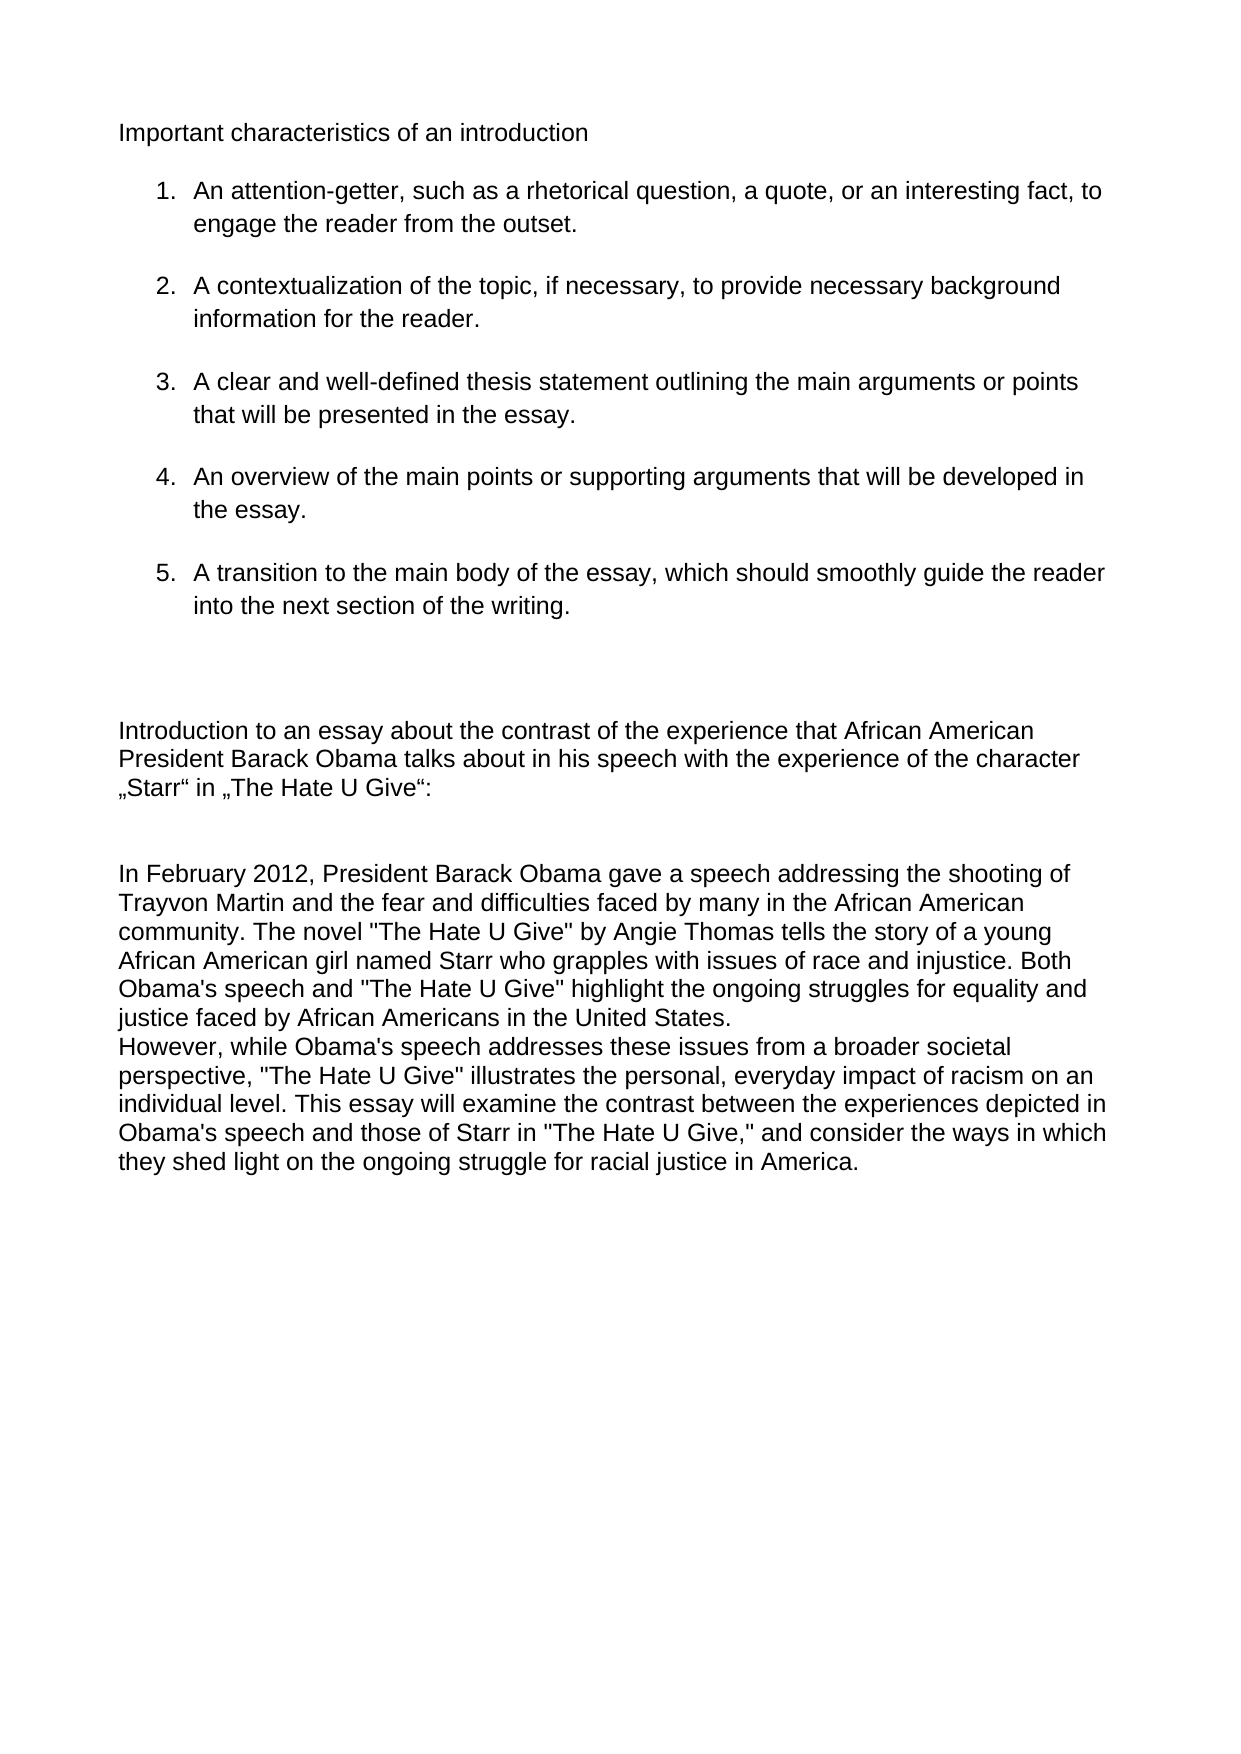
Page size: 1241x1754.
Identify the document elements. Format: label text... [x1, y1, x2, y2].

text Introduction to an essay about the contrast of the experience that African American President Barack Obama talks about in his speech with the experience of the character „Starr“ in „The Hate U Give“: [118, 716, 1122, 802]
text However, while Obama's speech addresses these issues from a broader societal perspective, "The Hate U Give" illustrates the personal, everyday impact of racism on an individual level. This essay will examine the contrast between the experiences depicted in Obama's speech and those of Starr in "The Hate U Give," and consider the ways in which they shed light on the ongoing struggle for racial justice in America. [118, 1032, 1122, 1176]
list A clear and well-defined thesis statement outlining the main arguments or points that will be presented in the essay. [156, 367, 1122, 428]
list A contextualization of the topic, if necessary, to provide necessary background information for the reader. [156, 271, 1122, 333]
text In February 2012, President Barack Obama gave a speech addressing the shooting of Trayvon Martin and the fear and difficulties faced by many in the African American community. The novel "The Hate U Give" by Angie Thomas tells the story of a young African American girl named Starr who grapples with issues of race and injustice. Both Obama's speech and "The Hate U Give" highlight the ongoing struggles for equality and justice faced by African Americans in the United States. [118, 859, 1122, 1032]
text Important characteristics of an introduction [118, 118, 1122, 147]
list A transition to the main body of the essay, which should smoothly guide the reader into the next section of the writing. [156, 558, 1122, 619]
list An overview of the main points or supporting arguments that will be developed in the essay. [156, 462, 1122, 524]
list An attention-getter, such as a rhetorical question, a quote, or an interesting fact, to engage the reader from the outset. [156, 176, 1122, 237]
